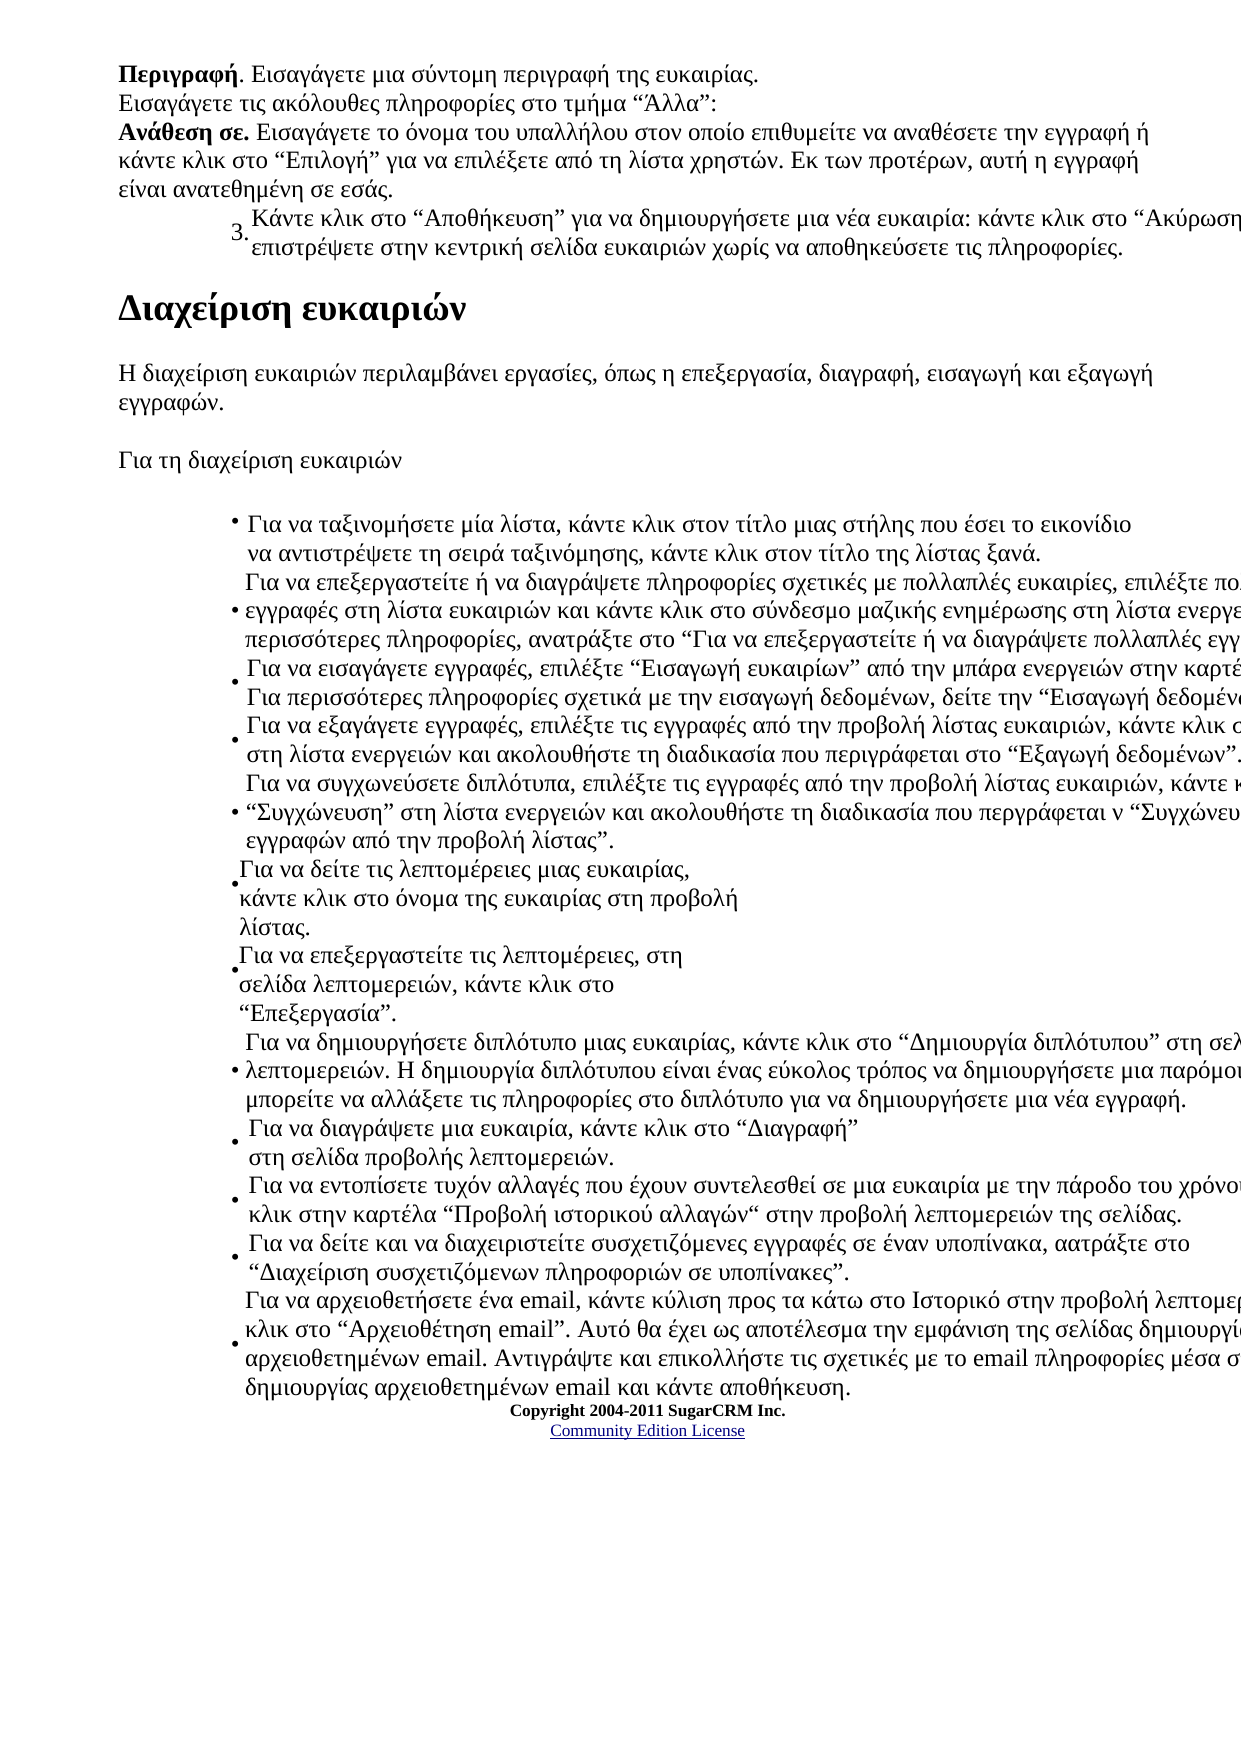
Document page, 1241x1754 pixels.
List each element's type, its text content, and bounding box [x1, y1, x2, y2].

table_header 3. [231, 203, 251, 260]
text Copyright 2004-2011 SugarCRM Inc. Community Edition License [118, 1401, 1181, 1440]
table_header • [231, 567, 245, 653]
table_header Για να ταξινομήσετε μία λίστα, κάντε κλικ στον τίτλο μιας στήλης που έσει το εικονίδιο από κάτω: για να αντιστρέψετε τη σειρά ταξινόμησης, κάντε κλικ στον τίτλο της λίστας ξανά. [248, 474, 1240, 567]
table_header • [231, 1027, 245, 1113]
table_header Για να διαγράψετε μια ευκαιρία, κάντε κλικ στο “Διαγραφή” στη σελίδα προβολής λεπτομερειών. [248, 1113, 882, 1171]
text Εισαγάγετε τις ακόλουθες πληροφορίες στο τμήμα “Άλλα”: [118, 88, 1181, 117]
table_header Για να συγχωνεύσετε διπλότυπα, επιλέξτε τις εγγραφές από την προβολή λίστας ευκαιριών, κάντε κλικ στο “Συγχώνευση” στη λίστα ενεργειών και ακολουθήστε τη διαδικασία που περγράφεται ν “Συγχώνευση διπλών εγγραφών από την προβολή λίστας”. [246, 768, 1240, 854]
table_header Κάντε κλικ στο “Αποθήκευση” για να δημιουργήσετε μια νέα ευκαιρία: κάντε κλικ στο “Ακύρωση” για να επιστρέψετε στην κεντρική σελίδα ευκαιριών χωρίς να αποθηκεύσετε τις πληροφορίες. [251, 203, 1240, 260]
table_header • [231, 854, 239, 941]
table_header Για να δείτε και να διαχειριστείτε συσχετιζόμενες εγγραφές σε έναν υποπίνακα, αατράξτε στο “Διαχείριση συσχετιζόμενων πληροφοριών σε υποπίνακες”. [248, 1228, 1240, 1286]
table_header • [231, 474, 247, 567]
text Περιγραφή. Εισαγάγετε μια σύντομη περιγραφή της ευκαιρίας. [118, 59, 1181, 88]
table_header Για να εξαγάγετε εγγραφές, επιλέξτε τις εγγραφές από την προβολή λίστας ευκαιριών, κάντε κλικ στο “Εξαγωγή” στη λίστα ενεργειών και ακολουθήστε τη διαδικασία που περιγράφεται στο “Εξαγωγή δεδομένων”. [246, 711, 1240, 768]
table_header • [231, 768, 246, 854]
table_header • [231, 941, 239, 1027]
table_header Για να εντοπίσετε τυχόν αλλαγές που έχουν συντελεσθεί σε μια ευκαιρία με την πάροδο του χρόνου, κάντε κλικ στην καρτέλα “Προβολή ιστορικού αλλαγών“ στην προβολή λεπτομερειών της σελίδας. [248, 1171, 1240, 1228]
text Για τη διαχείριση ευκαιριών [118, 445, 1181, 474]
table_header Για να εισαγάγετε εγγραφές, επιλέξτε “Εισαγωγή ευκαιρίων” από την μπάρα ενεργειών στην καρτέλα ευκαιριών. Για περισσότερες πληροφορίες σχετικά με την εισαγωγή δεδομένων, δείτε την “Εισαγωγή δεδομένων”. [247, 653, 1240, 711]
table_header • [231, 1113, 248, 1171]
table_header Για να αρχειοθετήσετε ένα email, κάντε κύλιση προς τα κάτω στο Ιστορικό στην προβολή λεπτομερειών και κάντε κλικ στο “Αρχειοθέτηση email”. Αυτό θα έχει ως αποτέλεσμα την εμφάνιση της σελίδας δημιουργίας αρχειοθετημένων email. Αντιγράψτε και επικολλήστε τις σχετικές με το email πληροφορίες μέσα στη σελίδα δημιουργίας αρχειοθετημένων email και κάντε αποθήκευση. [245, 1286, 1240, 1401]
text Ανάθεση σε. Εισαγάγετε το όνομα του υπαλλήλου στον οποίο επιθυμείτε να αναθέσετε την εγγραφή ή κάντε κλικ στο “Επιλογή” για να επιλέξετε από τη λίστα χρηστών. Εκ των προτέρων, αυτή η εγγραφή είναι ανατεθημένη σε εσάς. [118, 117, 1181, 203]
table_header Για να δημιουργήσετε διπλότυπο μιας ευκαιρίας, κάντε κλικ στο “Δημιουργία διπλότυπου” στη σελίδα προβολής λεπτομερειών. Η δημιουργία διπλότυπου είναι ένας εύκολος τρόπος να δημιουργήσετε μια παρόμοια ευκαιρία. Έτσι, μπορείτε να αλλάξετε τις πληροφορίες στο διπλότυπο για να δημιουργήσετε μια νέα εγγραφή. [245, 1027, 1240, 1113]
table_header • [231, 1171, 248, 1228]
table_header Για να επεξεργαστείτε τις λεπτομέρειες, στη σελίδα λεπτομερειών, κάντε κλικ στο “Επεξεργασία”. [239, 941, 704, 1027]
table_header Για να δείτε τις λεπτομέρειες μιας ευκαιρίας, κάντε κλικ στο όνομα της ευκαιρίας στη προβολή λίστας. [239, 854, 747, 941]
table_header • [231, 653, 247, 711]
table_header • [231, 1286, 245, 1401]
subtitle Διαχείριση ευκαιριών [118, 285, 1181, 328]
text Η διαχείριση ευκαιριών περιλαμβάνει εργασίες, όπως η επεξεργασία, διαγραφή, εισαγωγή και εξαγωγή εγγραφών. [118, 358, 1181, 415]
table_header • [231, 1228, 248, 1286]
table_header • [231, 711, 246, 768]
table_header Για να επεξεργαστείτε ή να διαγράψετε πληροφορίες σχετικές με πολλαπλές ευκαιρίες, επιλέξτε πολλαπλές εγγραφές στη λίστα ευκαιριών και κάντε κλικ στο σύνδεσμο μαζικής ενημέρωσης στη λίστα ενεργειών. Για περισσότερες πληροφορίες, ανατράξτε στο “Για να επεξεργαστείτε ή να διαγράψετε πολλαπλές εγγραφές” [245, 567, 1240, 653]
